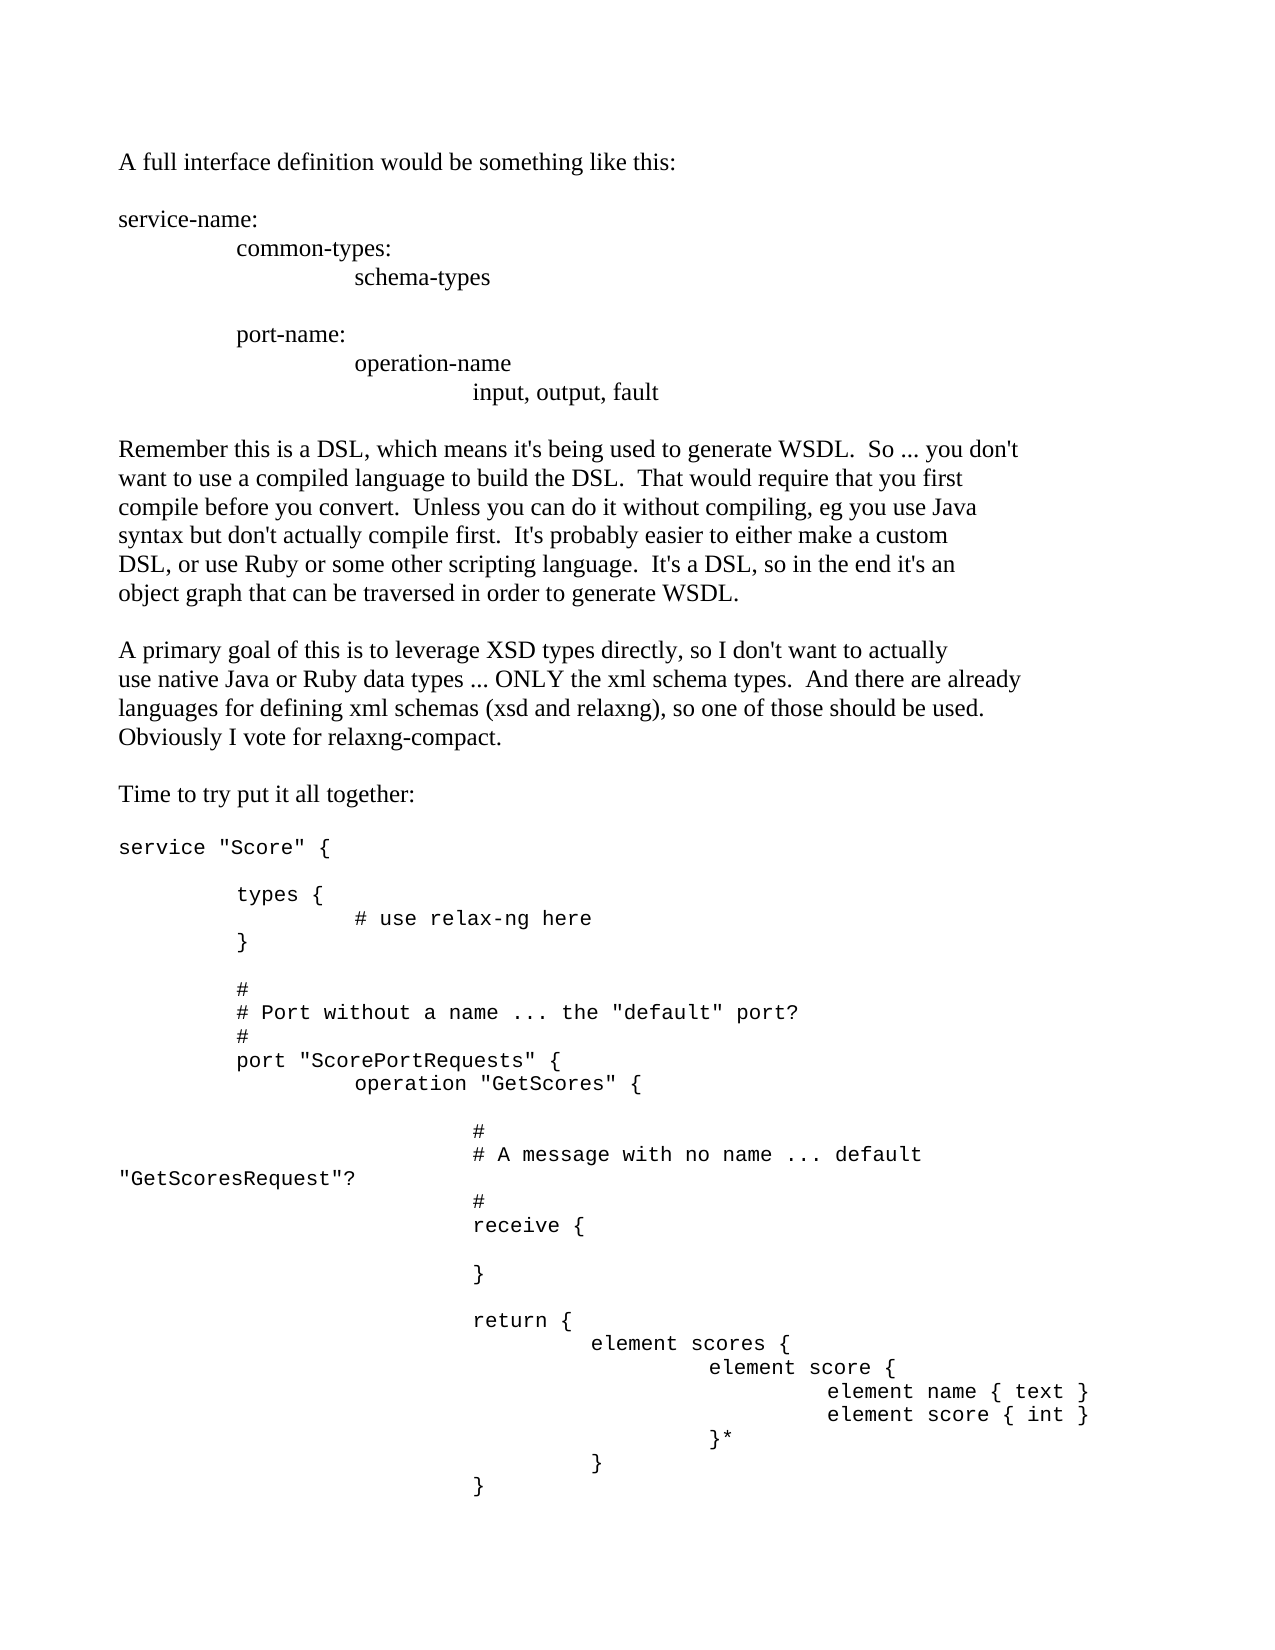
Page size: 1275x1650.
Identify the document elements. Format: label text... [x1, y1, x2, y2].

text Obviously I vote for relaxng-compact. [118, 722, 1157, 751]
text # [118, 1121, 1157, 1144]
text input, output, fault [118, 377, 1157, 406]
text element scores { [118, 1333, 1157, 1357]
text # A message with no name ... default "GetScoresRequest"? [118, 1144, 1157, 1192]
text return { [118, 1310, 1157, 1333]
text operation "GetScores" { [118, 1073, 1157, 1097]
text element name { text } [118, 1381, 1157, 1404]
text schema-types [118, 262, 1157, 291]
text DSL, or use Ruby or some other scripting language. It's a DSL, so in the end it's an [118, 549, 1157, 578]
text syntax but don't actually compile first. It's probably easier to either make a custom [118, 521, 1157, 549]
text operation-name [118, 348, 1157, 377]
text element score { int } [118, 1404, 1157, 1428]
text A primary goal of this is to leverage XSD types directly, so I don't want to actually [118, 636, 1157, 664]
text } [118, 1475, 1157, 1499]
text } [118, 1452, 1157, 1475]
text port "ScorePortRequests" { [118, 1050, 1157, 1073]
text element score { [118, 1357, 1157, 1381]
text compile before you convert. Unless you can do it without compiling, eg you use Java [118, 492, 1157, 521]
text Time to try put it all together: [118, 779, 1157, 808]
text Remember this is a DSL, which means it's being used to generate WSDL. So ... you don't [118, 434, 1157, 463]
text A full interface definition would be something like this: [118, 147, 1157, 176]
text # Port without a name ... the "default" port? [118, 1002, 1157, 1026]
text }* [118, 1428, 1157, 1452]
text } [118, 1262, 1157, 1286]
text # [118, 1192, 1157, 1215]
text languages for defining xml schemas (xsd and relaxng), so one of those should be used. [118, 693, 1157, 722]
text # [118, 1026, 1157, 1050]
text types { [118, 884, 1157, 908]
text port-name: [118, 319, 1157, 348]
text # [118, 979, 1157, 1002]
text service "Score" { [118, 837, 1157, 861]
text # use relax-ng here [118, 908, 1157, 931]
text common-types: [118, 233, 1157, 262]
text object graph that can be traversed in order to generate WSDL. [118, 578, 1157, 607]
text service-name: [118, 204, 1157, 233]
text want to use a compiled language to build the DSL. That would require that you first [118, 463, 1157, 492]
text receive { [118, 1215, 1157, 1239]
text } [118, 931, 1157, 955]
text use native Java or Ruby data types ... ONLY the xml schema types. And there are already [118, 664, 1157, 693]
